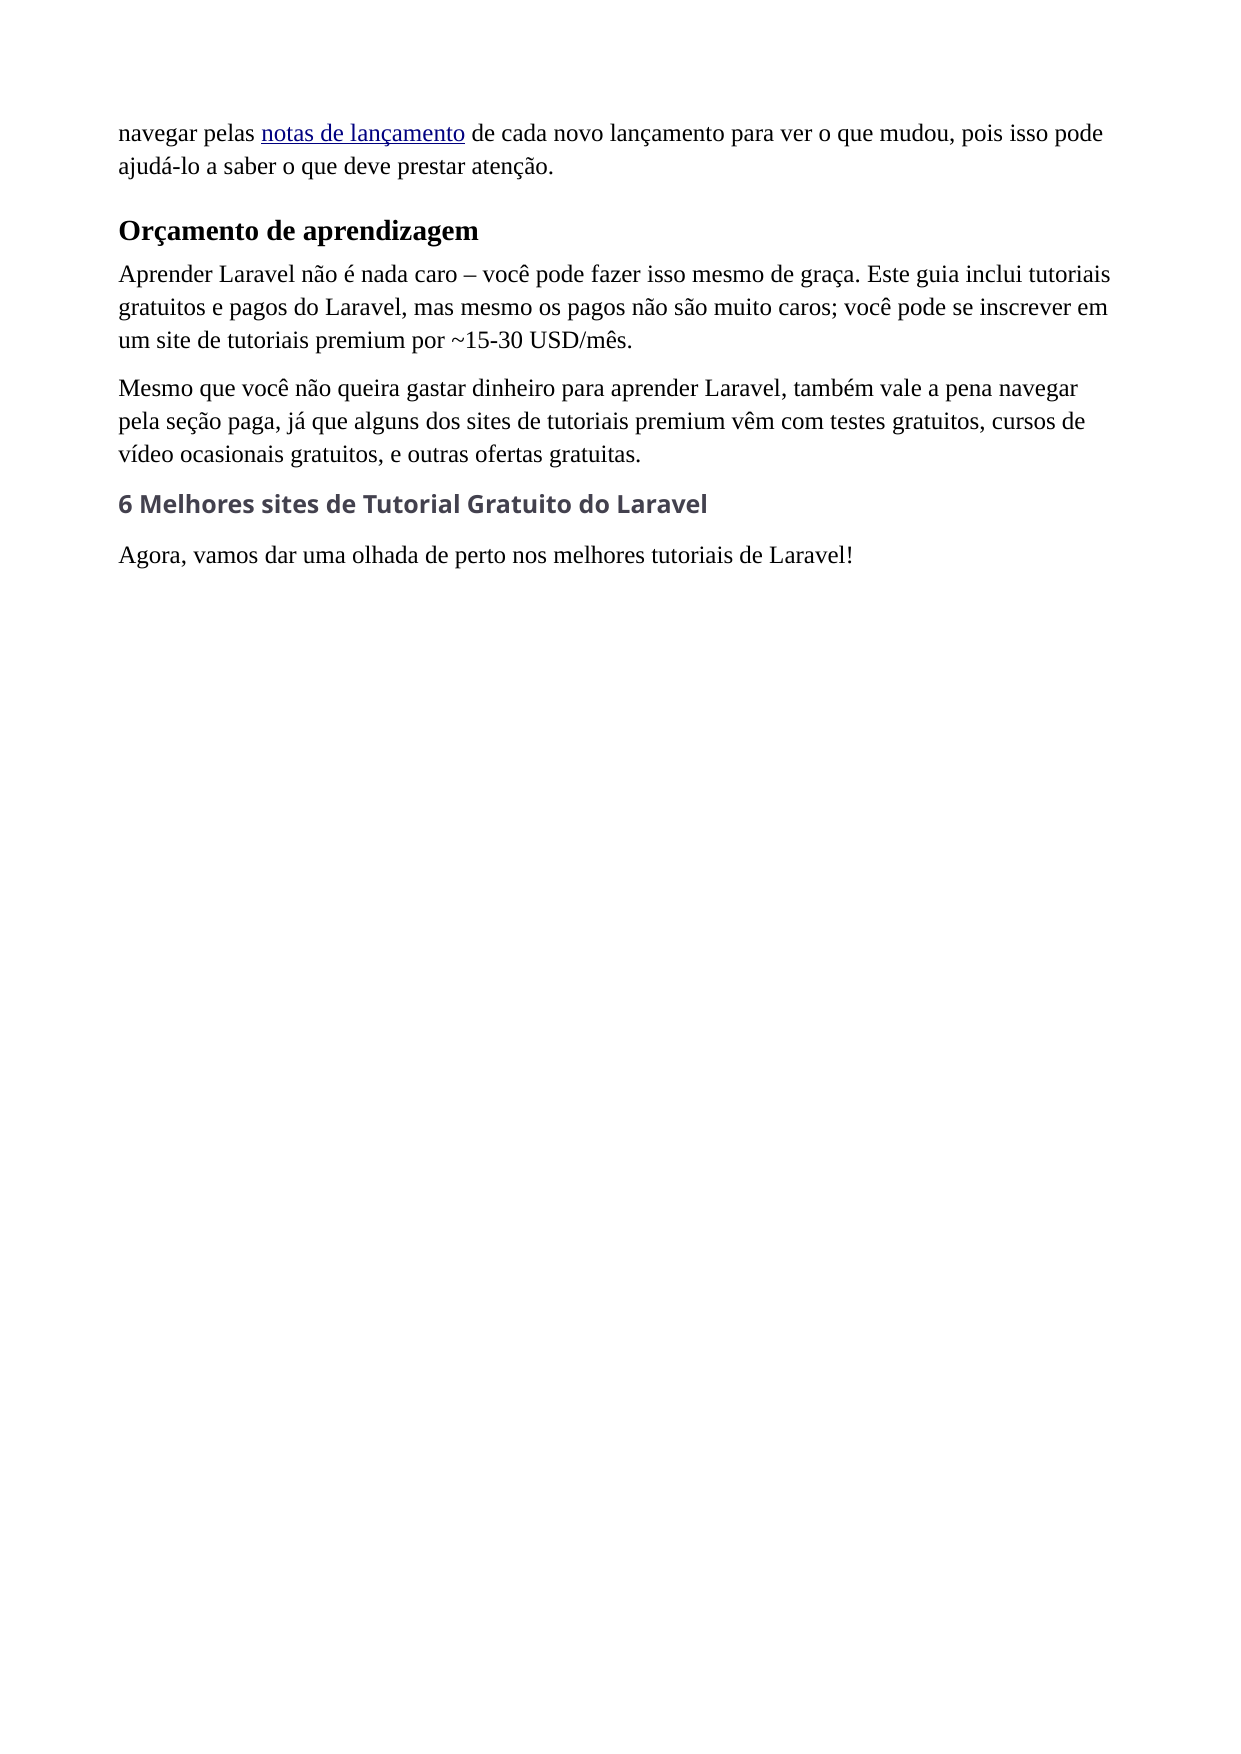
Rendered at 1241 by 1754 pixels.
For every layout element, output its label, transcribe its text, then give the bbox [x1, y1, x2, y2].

text navegar pelas notas de lançamento de cada novo lançamento para ver o que mudou, pois isso pode ajudá-lo a saber o que deve prestar atenção. [118, 118, 1122, 180]
text Aprender Laravel não é nada caro – você pode fazer isso mesmo de graça. Este guia inclui tutoriais gratuitos e pagos do Laravel, mas mesmo os pagos não são muito caros; você pode se inscrever em um site de tutoriais premium por ~15-30 USD/mês. [118, 259, 1122, 354]
text Agora, vamos dar uma olhada de perto nos melhores tutoriais de Laravel! [118, 540, 1122, 569]
subtitle Orçamento de aprendizagem [118, 213, 1122, 247]
text 6 Melhores sites de Tutorial Gratuito do Laravel [118, 487, 1122, 521]
text Mesmo que você não queira gastar dinheiro para aprender Laravel, também vale a pena navegar pela seção paga, já que alguns dos sites de tutoriais premium vêm com testes gratuitos, cursos de vídeo ocasionais gratuitos, e outras ofertas gratuitas. [118, 373, 1122, 468]
